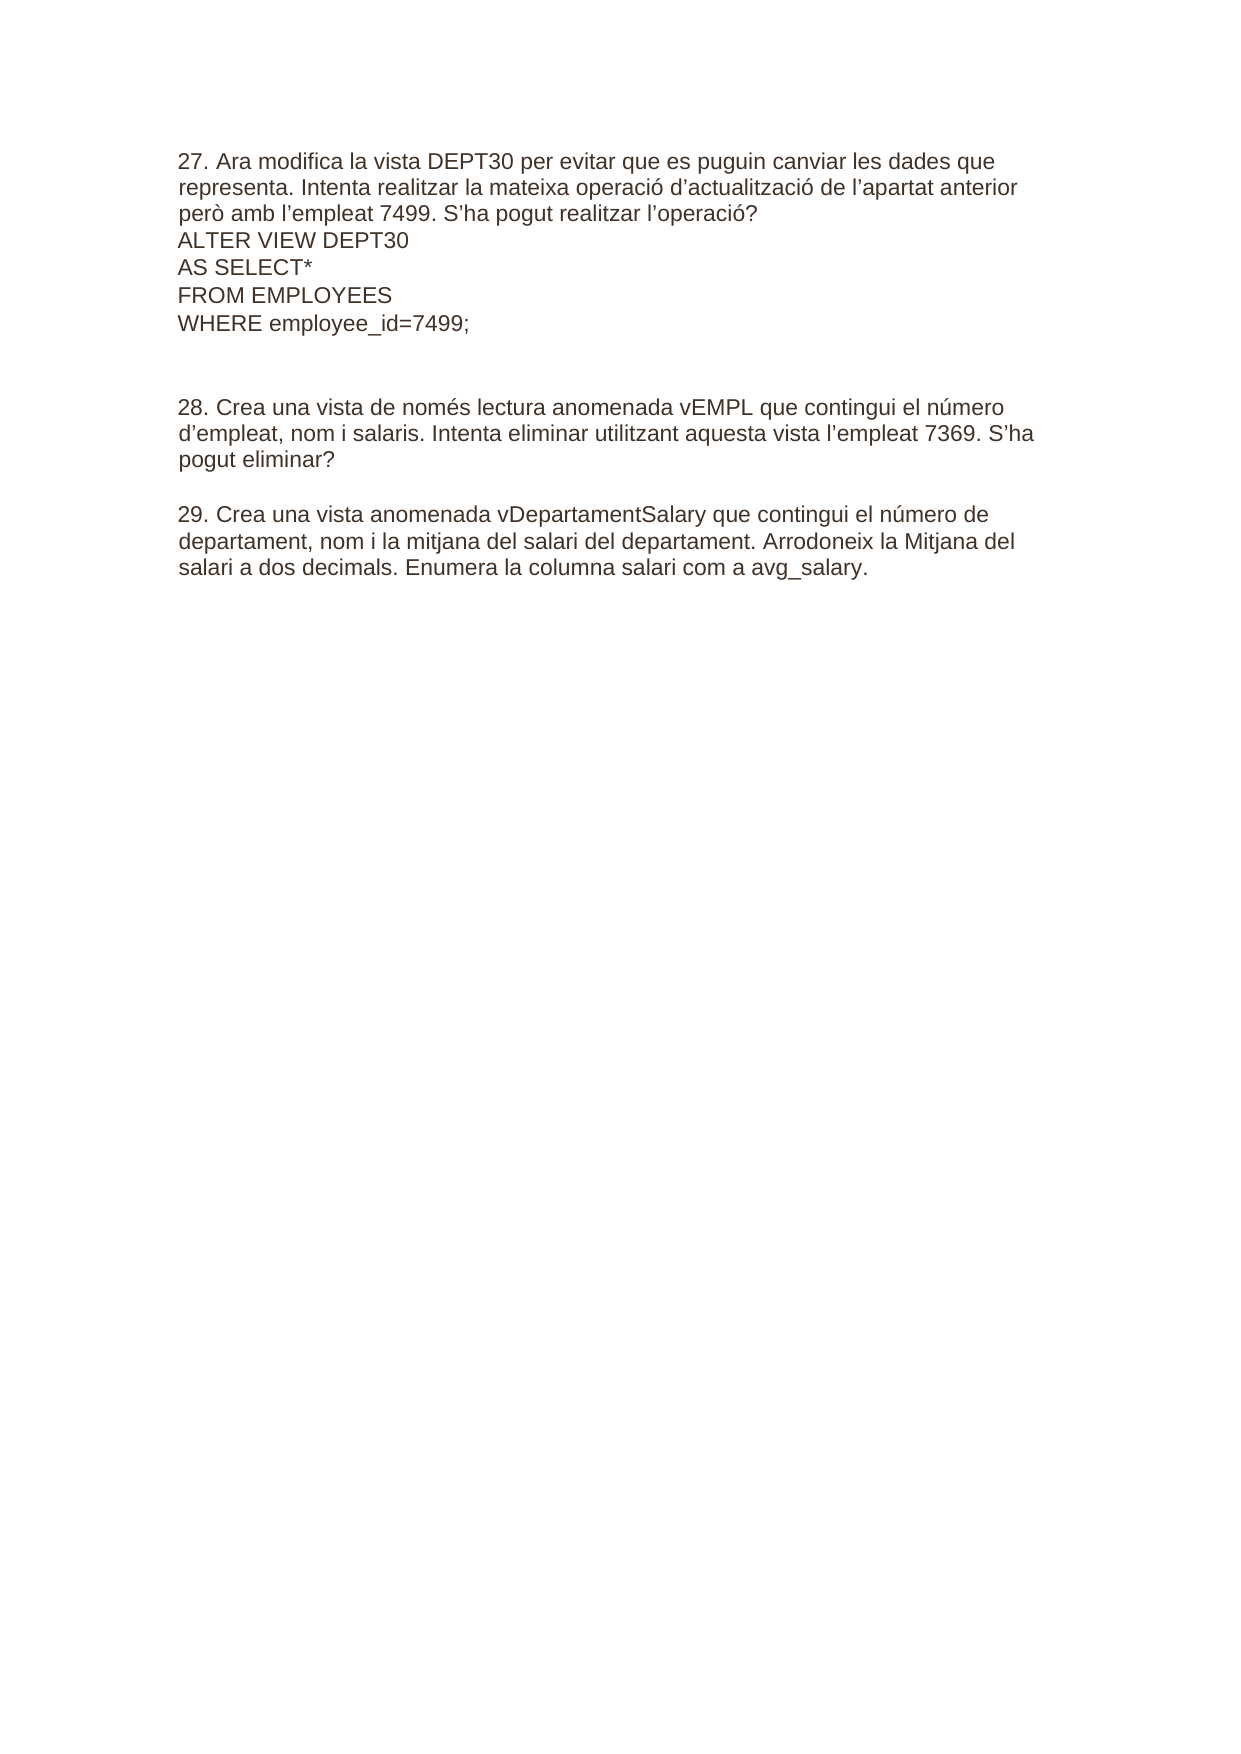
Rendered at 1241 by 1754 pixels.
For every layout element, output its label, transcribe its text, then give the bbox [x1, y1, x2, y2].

list Crea una vista de només lectura anomenada vEMPL que contingui el número d’empleat, nom i salaris. Intenta eliminar utilitzant aquesta vista l’empleat 7369. S’ha pogut eliminar? [177, 393, 1063, 472]
text FROM EMPLOYEES [177, 282, 1063, 308]
list Ara modifica la vista DEPT30 per evitar que es puguin canviar les dades que representa. Intenta realitzar la mateixa operació d’actualització de l’apartat anterior però amb l’empleat 7499. S’ha pogut realitzar l’operació? [177, 148, 1063, 227]
text AS SELECT* [177, 254, 1063, 281]
text WHERE employee_id=7499; [177, 309, 1063, 336]
list Crea una vista anomenada vDepartamentSalary que contingui el número de departament, nom i la mitjana del salari del departament. Arrodoneix la Mitjana del salari a dos decimals. Enumera la columna salari com a avg_salary. [177, 501, 1063, 580]
text ALTER VIEW DEPT30 [177, 227, 1063, 253]
